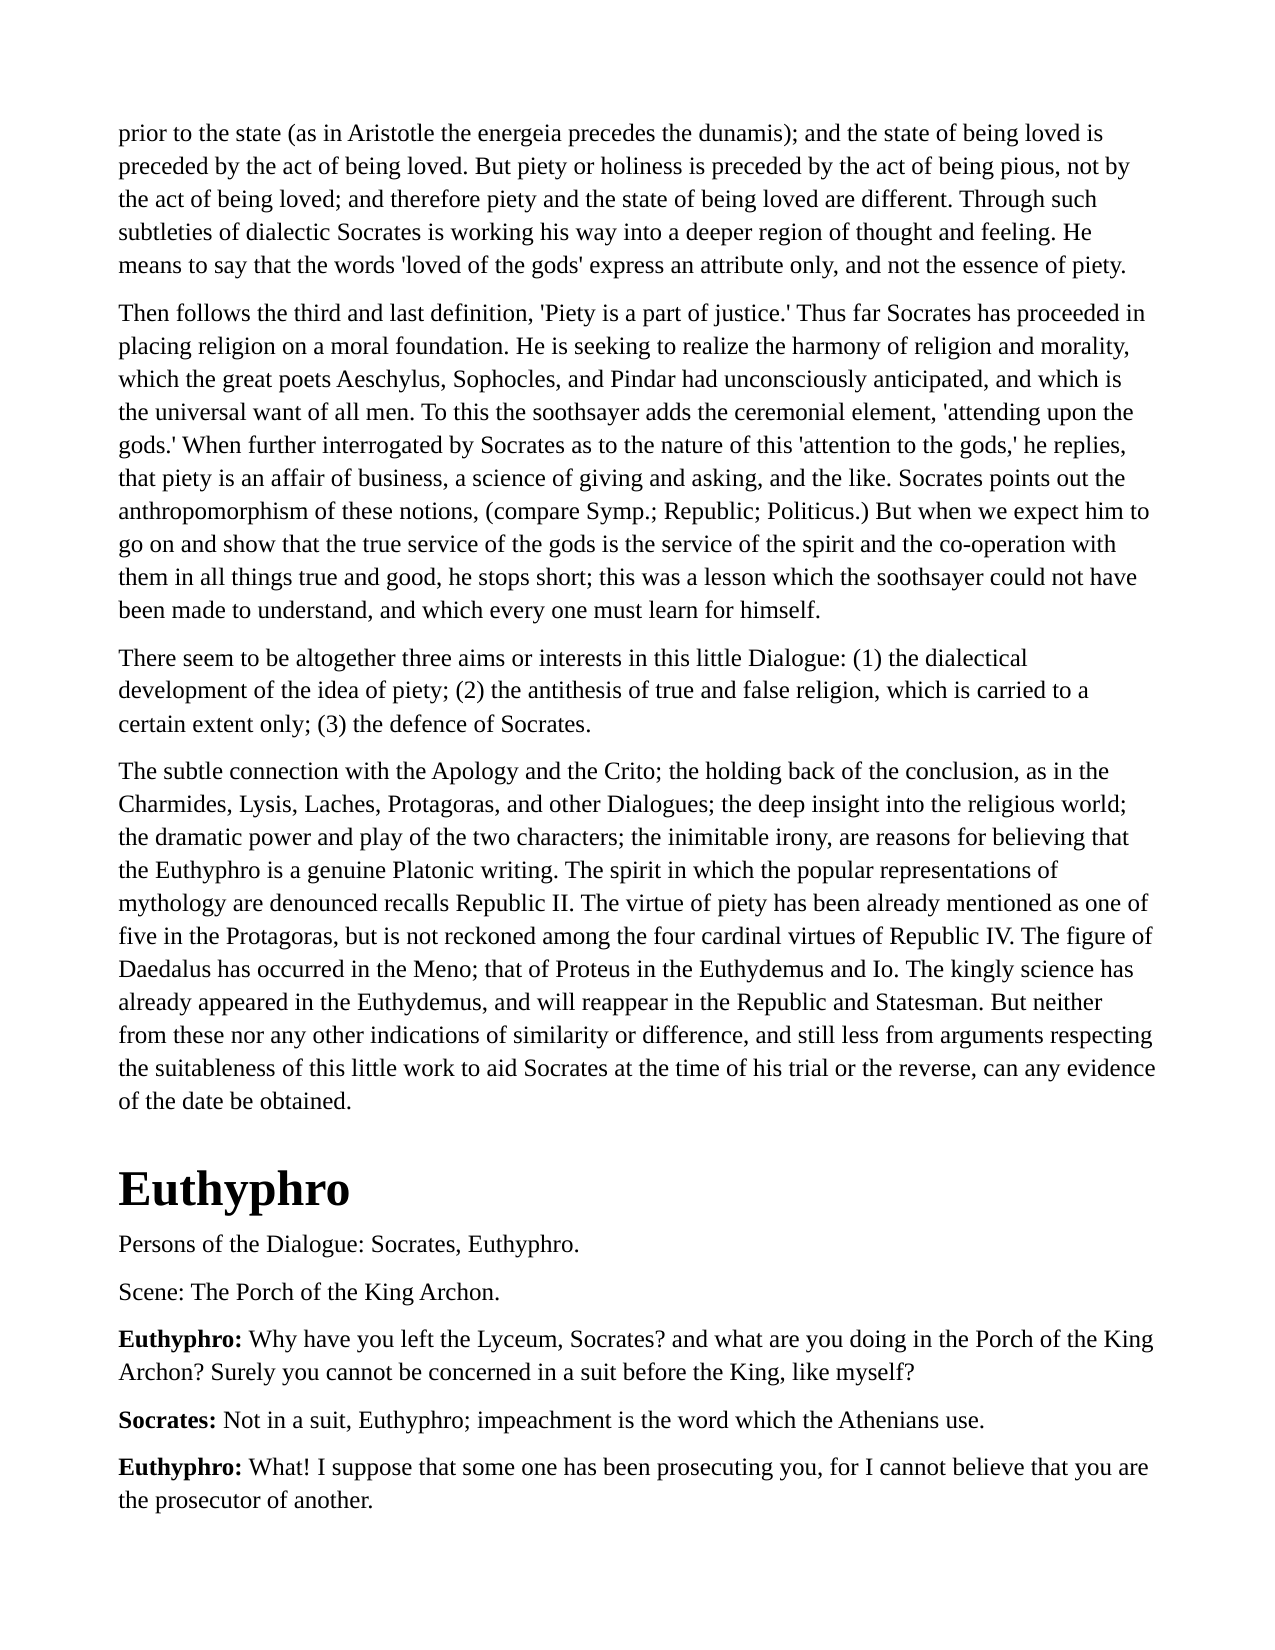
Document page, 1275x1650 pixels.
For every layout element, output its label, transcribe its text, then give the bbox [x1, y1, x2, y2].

text Euthyphro: Why have you left the Lyceum, Socrates? and what are you doing in the Porch of the King Archon? Surely you cannot be concerned in a suit before the King, like myself? [118, 1324, 1157, 1386]
text Scene: The Porch of the King Archon. [118, 1277, 1157, 1305]
text Then follows the third and last definition, 'Piety is a part of justice.' Thus far Socrates has proceeded in placing religion on a moral foundation. He is seeking to realize the harmony of religion and morality, which the great poets Aeschylus, Sophocles, and Pindar had unconsciously anticipated, and which is the universal want of all men. To this the soothsayer adds the ceremonial element, 'attending upon the gods.' When further interrogated by Socrates as to the nature of this 'attention to the gods,' he replies, that piety is an affair of business, a science of giving and asking, and the like. Socrates points out the anthropomorphism of these notions, (compare Symp.; Republic; Politicus.) But when we expect him to go on and show that the true service of the gods is the service of the spirit and the co-operation with them in all things true and good, he stops short; this was a lesson which the soothsayer could not have been made to understand, and which every one must learn for himself. [118, 298, 1157, 624]
subtitle Euthyphro [118, 1159, 1157, 1217]
text prior to the state (as in Aristotle the energeia precedes the dunamis); and the state of being loved is preceded by the act of being loved. But piety or holiness is preceded by the act of being pious, not by the act of being loved; and therefore piety and the state of being loved are different. Through such subtleties of dialectic Socrates is working his way into a deeper region of thought and feeling. He means to say that the words 'loved of the gods' express an attribute only, and not the essence of piety. [118, 118, 1157, 279]
text Persons of the Dialogue: Socrates, Euthyphro. [118, 1229, 1157, 1258]
text Euthyphro: What! I suppose that some one has been prosecuting you, for I cannot believe that you are the prosecutor of another. [118, 1452, 1157, 1514]
text The subtle connection with the Apology and the Crito; the holding back of the conclusion, as in the Charmides, Lysis, Laches, Protagoras, and other Dialogues; the deep insight into the religious world; the dramatic power and play of the two characters; the inimitable irony, are reasons for believing that the Euthyphro is a genuine Platonic writing. The spirit in which the popular representations of mythology are denounced recalls Republic II. The virtue of piety has been already mentioned as one of five in the Protagoras, but is not reckoned among the four cardinal virtues of Republic IV. The figure of Daedalus has occurred in the Meno; that of Proteus in the Euthydemus and Io. The kingly science has already appeared in the Euthydemus, and will reappear in the Republic and Statesman. But neither from these nor any other indications of similarity or difference, and still less from arguments respecting the suitableness of this little work to aid Socrates at the time of his trial or the reverse, can any evidence of the date be obtained. [118, 756, 1157, 1115]
text Socrates: Not in a suit, Euthyphro; impeachment is the word which the Athenians use. [118, 1405, 1157, 1434]
text There seem to be altogether three aims or interests in this little Dialogue: (1) the dialectical development of the idea of piety; (2) the antithesis of true and false religion, which is carried to a certain extent only; (3) the defence of Socrates. [118, 643, 1157, 737]
